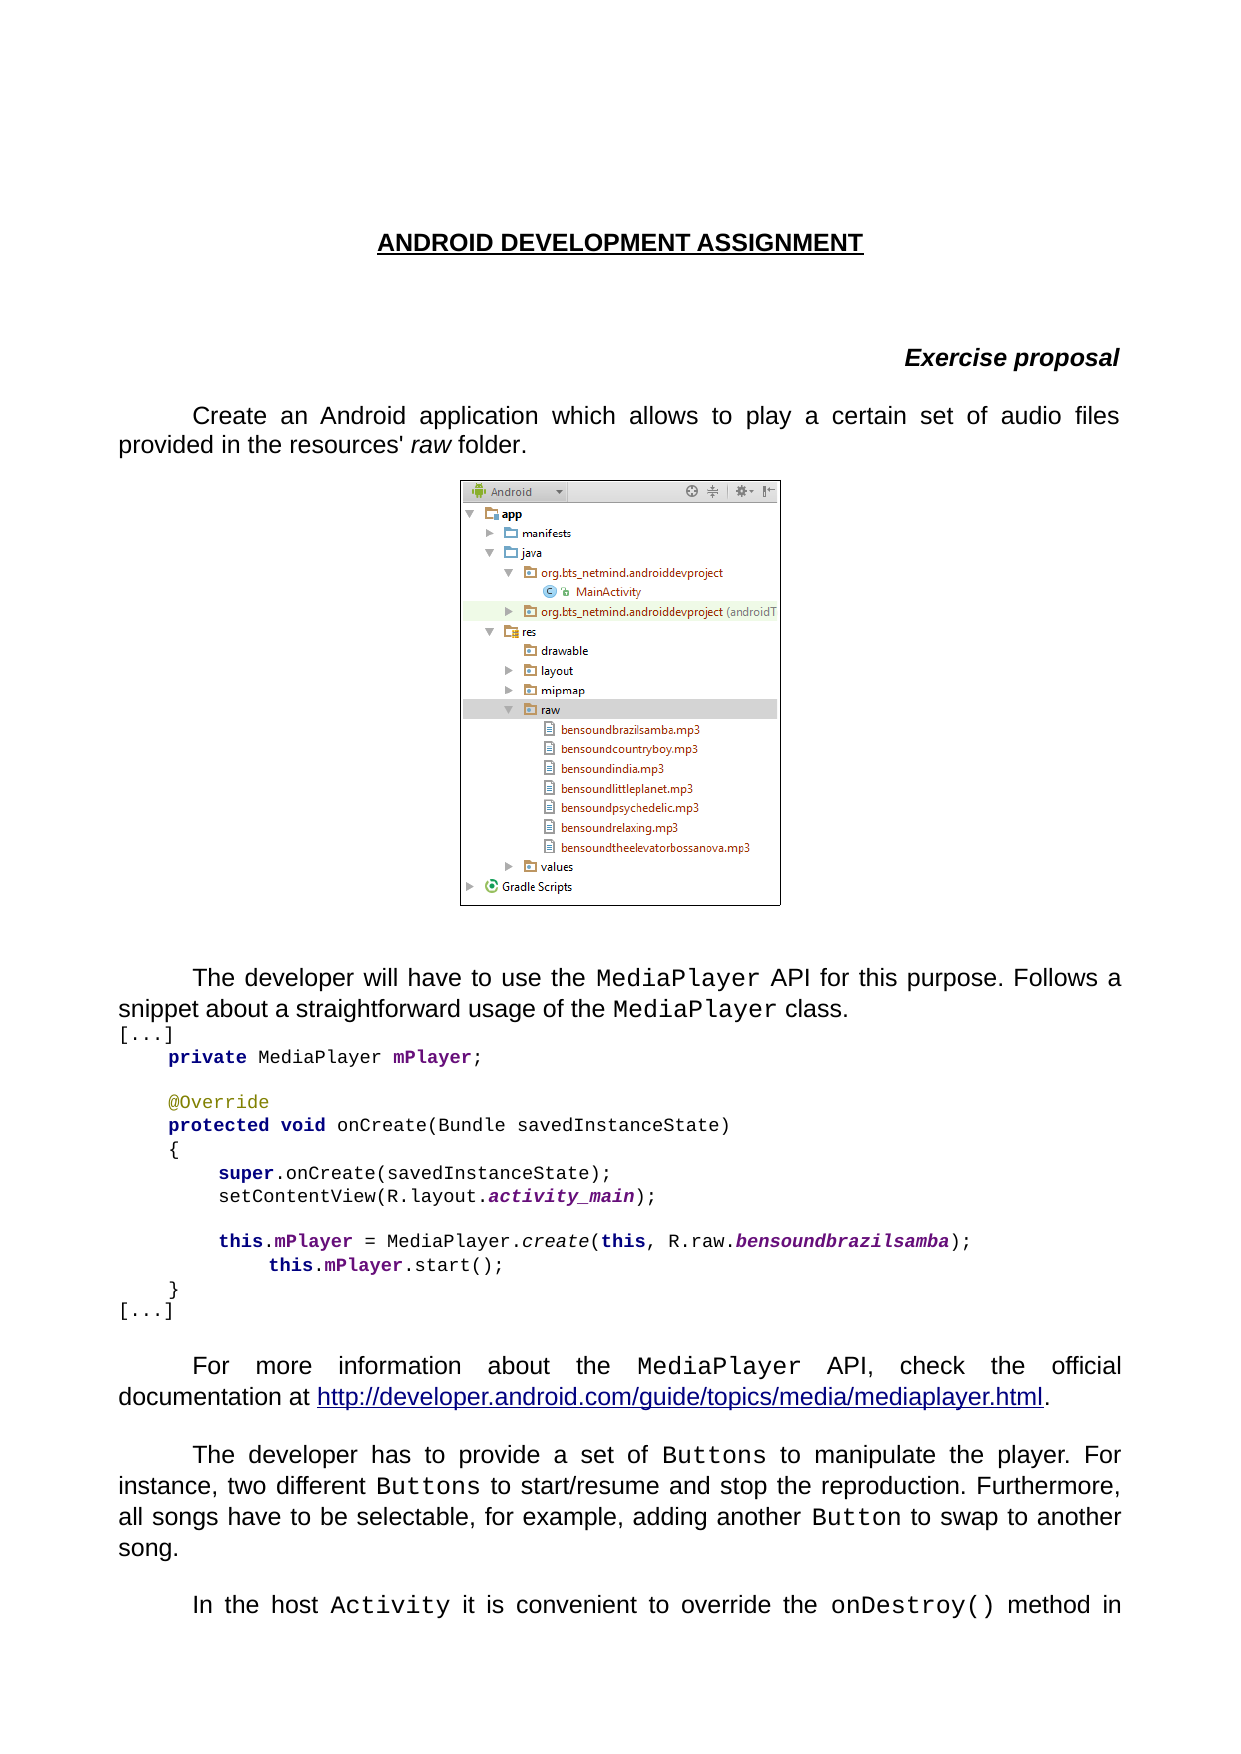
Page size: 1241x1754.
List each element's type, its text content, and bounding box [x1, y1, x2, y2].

text [...] [118, 1025, 1122, 1046]
text The developer will have to use the MediaPlayer API for this purpose. Follows a snippet about a straightforward usage of the MediaPlayer class. [118, 963, 1122, 1025]
text Create an Android application which allows to play a certain set of audio files provided in the resources' raw folder. [118, 401, 1122, 458]
text In the host Activity it is convenient to override the onDestroy() method in [118, 1590, 1122, 1621]
text The developer has to provide a set of Buttons to manipulate the player. For instance, two different Buttons to start/resume and stop the reproduction. Furthermore, all songs have to be selectable, for example, adding another Button to swap to another song. [118, 1440, 1122, 1561]
text For more information about the MediaPlayer API, check the official documentation at http://developer.android.com/guide/topics/media/mediaplayer.html. [118, 1351, 1122, 1411]
text private MediaPlayer mPlayer; [118, 1046, 1122, 1069]
text { [118, 1138, 1122, 1162]
text ANDROID DEVELOPMENT ASSIGNMENT [118, 228, 1122, 257]
text this.mPlayer.start(); [118, 1254, 1122, 1278]
text this.mPlayer = MediaPlayer.create(this, R.raw.bensoundbrazilsamba); [118, 1230, 1122, 1254]
text protected void onCreate(Bundle savedInstanceState) [118, 1114, 1122, 1138]
text [...] [118, 1301, 1122, 1322]
text super.onCreate(savedInstanceState); [118, 1162, 1122, 1185]
text @Override [118, 1091, 1122, 1114]
text setContentView(R.layout.activity_main); [118, 1185, 1122, 1209]
text } [118, 1278, 1122, 1301]
text Exercise proposal [118, 343, 1122, 372]
